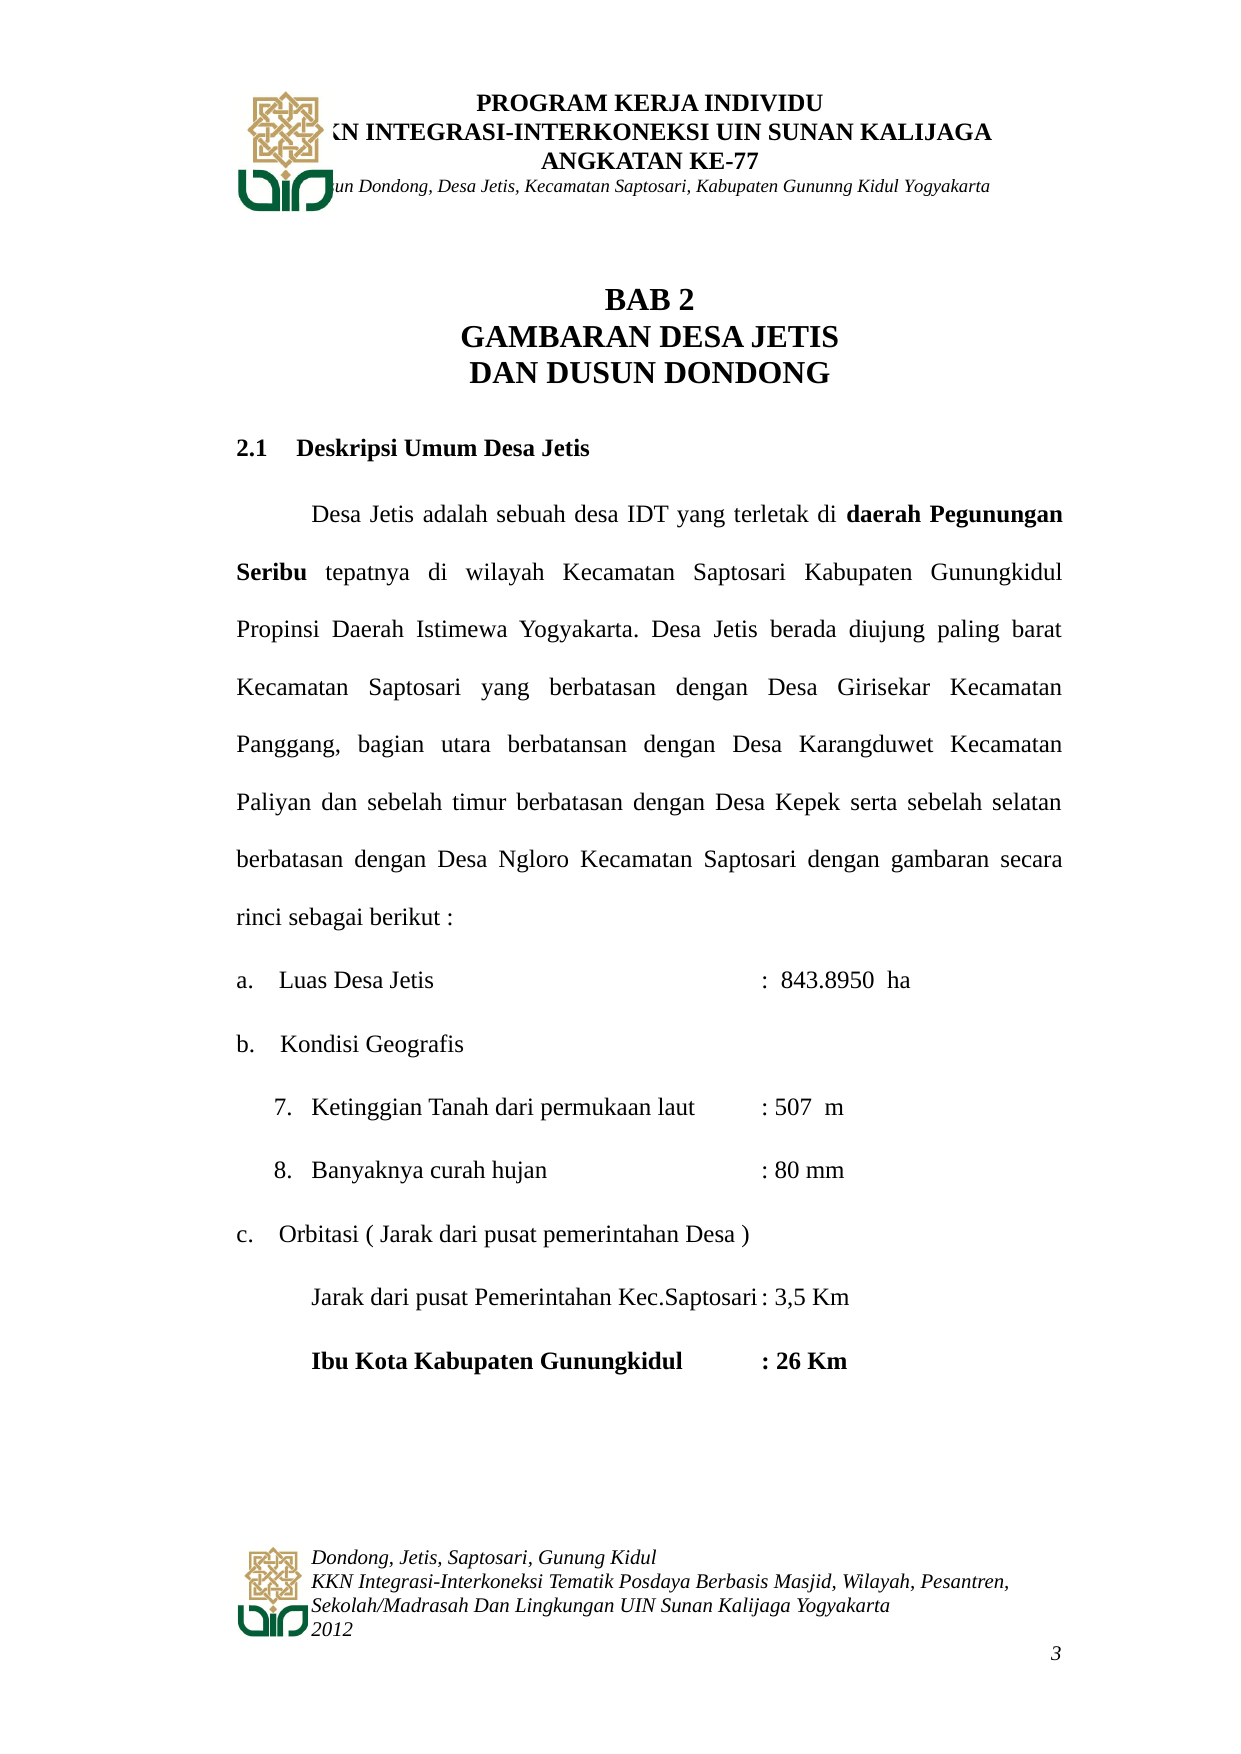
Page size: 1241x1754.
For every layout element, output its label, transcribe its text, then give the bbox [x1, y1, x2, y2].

picture [237, 1546, 309, 1637]
text a. Luas Desa Jetis : 843.8950 ha [236, 965, 1063, 994]
list Banyaknya curah hujan : 80 mm [274, 1156, 1063, 1184]
subtitle Deskripsi umum desa Jetis [236, 433, 1063, 461]
subtitle GAMBARAN DESA JETIS DAN DUSUN DONDONG [236, 280, 1063, 391]
list Ibu Kota Kabupaten Gunungkidul : 26 Km [274, 1346, 1063, 1375]
text c. Orbitasi ( Jarak dari pusat pemerintahan Desa ) [236, 1219, 1063, 1248]
picture [237, 90, 334, 212]
list Ketinggian Tanah dari permukaan laut : 507 m [274, 1092, 1063, 1121]
text b. Kondisi Geografis [236, 1029, 1063, 1057]
list Jarak dari pusat Pemerintahan Kec.Saptosari : 3,5 Km [274, 1282, 1063, 1311]
text Desa Jetis adalah sebuah desa IDT yang terletak di daerah Pegunungan Seribu tepatnya di wilayah Kecamatan Saptosari Kabupaten Gunungkidul Propinsi Daerah Istimewa Yogyakarta. Desa Jetis berada diujung paling barat Kecamatan Saptosari yang berbatasan dengan Desa Girisekar Kecamatan Panggang, bagian utara berbatansan dengan Desa Karangduwet Kecamatan Paliyan dan sebelah timur berbatasan dengan Desa Kepek serta sebelah selatan berbatasan dengan Desa Ngloro Kecamatan Saptosari dengan gambaran secara rinci sebagai berikut : [236, 499, 1063, 931]
